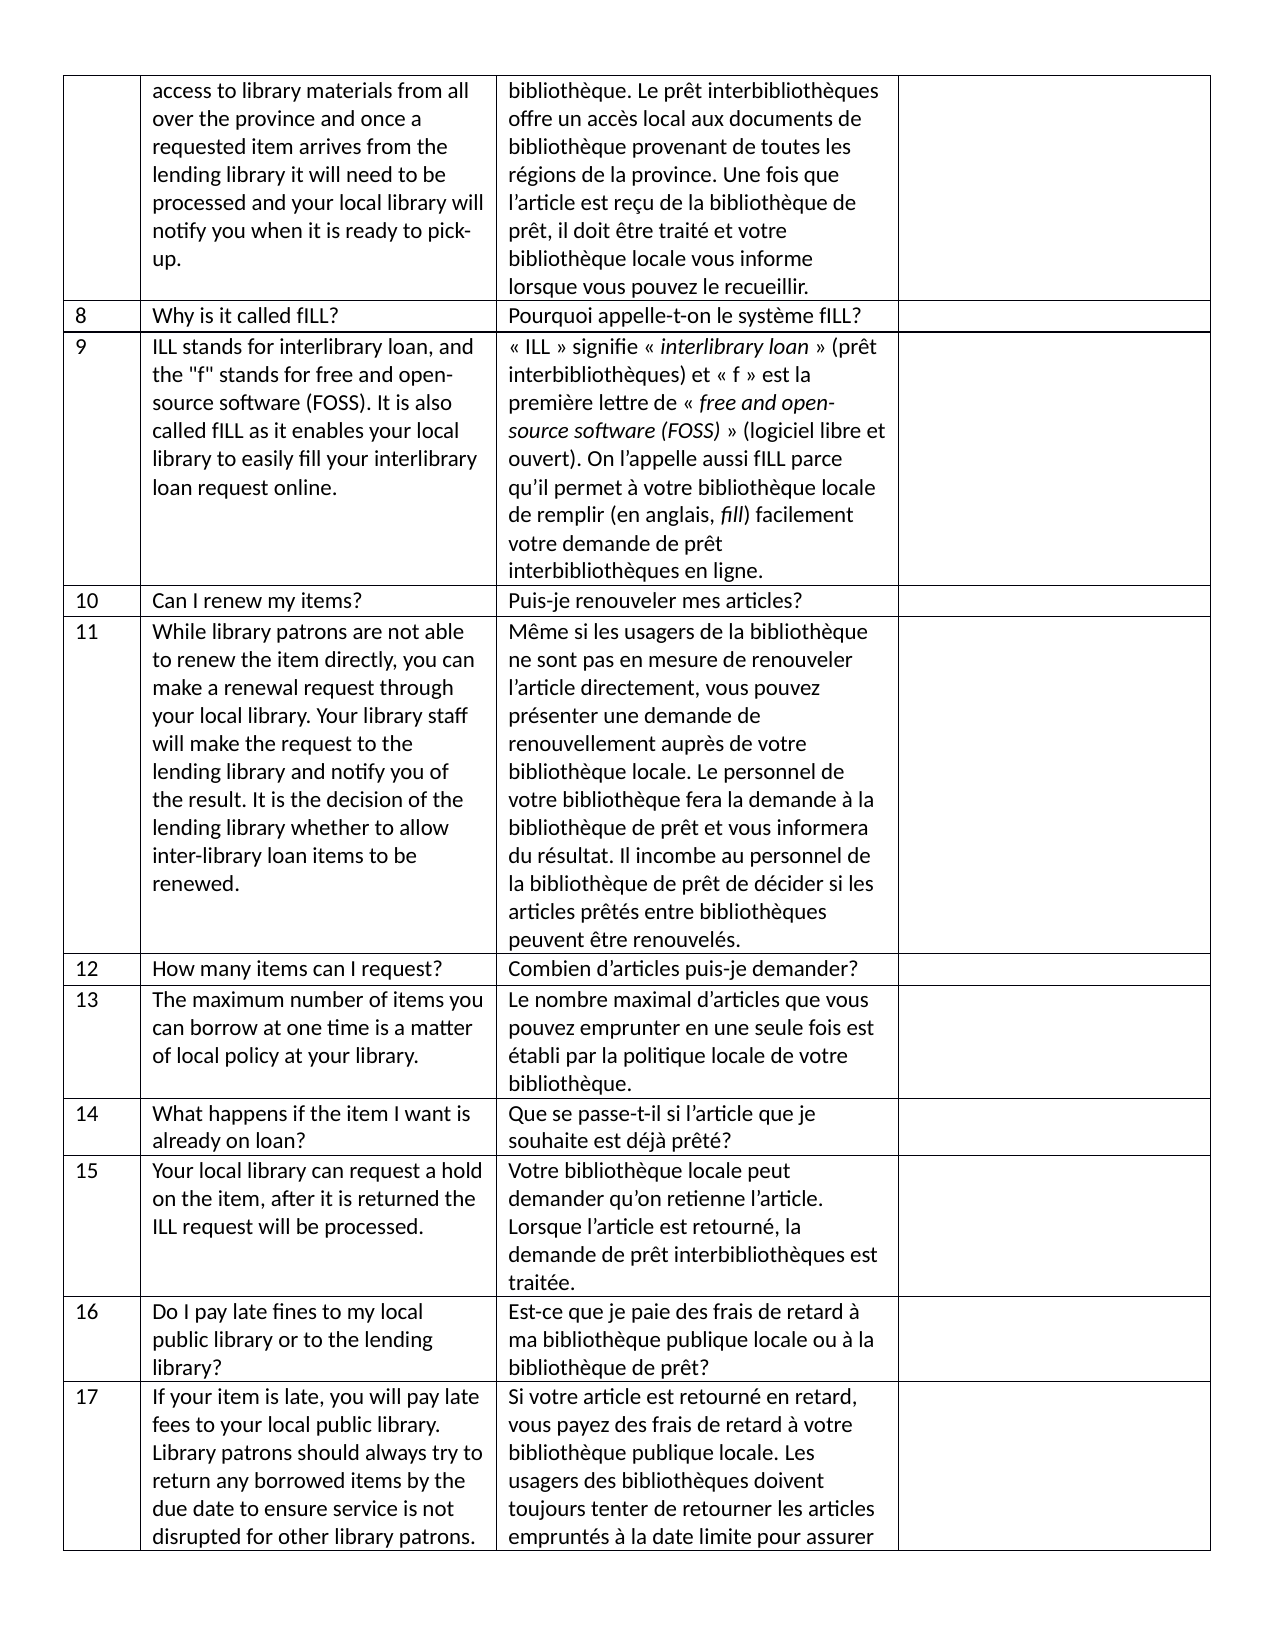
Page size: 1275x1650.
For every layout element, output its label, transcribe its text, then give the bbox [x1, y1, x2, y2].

table_cell [899, 1099, 1210, 1155]
table_cell 13 [64, 986, 140, 1098]
table_cell What happens if the item I want is already on loan? [141, 1099, 496, 1155]
table_cell [64, 76, 140, 300]
table_cell Votre bibliothèque locale peut demander qu’on retienne l’article. Lorsque l’article est retourné, la demande de prêt interbibliothèques est traitée. [497, 1156, 898, 1296]
table_cell [899, 617, 1210, 953]
table_cell access to library materials from all over the province and once a requested item arrives from the lending library it will need to be processed and your local library will notify you when it is ready to pick-up. [141, 76, 496, 300]
table_cell Si votre article est retourné en retard, vous payez des frais de retard à votre bibliothèque publique locale. Les usagers des bibliothèques doivent toujours tenter de retourner les articles empruntés à la date limite pour assurer [497, 1382, 898, 1550]
table_cell [899, 1156, 1210, 1296]
table_cell 16 [64, 1297, 140, 1381]
table_cell Can I renew my items? [141, 586, 496, 616]
table_cell Combien d’articles puis-je demander? [497, 954, 898, 984]
table_cell « ILL » signifie « interlibrary loan » (prêt interbibliothèques) et « f » est la première lettre de « free and open-source software (FOSS) » (logiciel libre et ouvert). On l’appelle aussi fILL parce qu’il permet à votre bibliothèque locale de remplir (en anglais, fill) facilement votre demande de prêt interbibliothèques en ligne. [497, 333, 898, 585]
table_cell How many items can I request? [141, 954, 496, 984]
table_cell 8 [64, 301, 140, 331]
table_cell 17 [64, 1382, 140, 1550]
table_cell [899, 586, 1210, 616]
table_cell The maximum number of items you can borrow at one time is a matter of local policy at your library. [141, 986, 496, 1098]
table_cell While library patrons are not able to renew the item directly, you can make a renewal request through your local library. Your library staff will make the request to the lending library and notify you of the result. It is the decision of the lending library whether to allow inter-library loan items to be renewed. [141, 617, 496, 953]
table_cell Est-ce que je paie des frais de retard à ma bibliothèque publique locale ou à la bibliothèque de prêt? [497, 1297, 898, 1381]
table_cell Why is it called fILL? [141, 301, 496, 331]
table_cell ILL stands for interlibrary loan, and the "f" stands for free and open-source software (FOSS). It is also called fILL as it enables your local library to easily fill your interlibrary loan request online. [141, 333, 496, 585]
table_cell [899, 1297, 1210, 1381]
table_cell 15 [64, 1156, 140, 1296]
table_cell 11 [64, 617, 140, 953]
table_cell 9 [64, 333, 140, 585]
table_cell If your item is late, you will pay late fees to your local public library. Library patrons should always try to return any borrowed items by the due date to ensure service is not disrupted for other library patrons. [141, 1382, 496, 1550]
table_cell Puis-je renouveler mes articles? [497, 586, 898, 616]
table_cell Do I pay late fines to my local public library or to the lending library? [141, 1297, 496, 1381]
table_cell [899, 301, 1210, 331]
table_cell 14 [64, 1099, 140, 1155]
table_cell [899, 333, 1210, 585]
table_cell Le nombre maximal d’articles que vous pouvez emprunter en une seule fois est établi par la politique locale de votre bibliothèque. [497, 986, 898, 1098]
table_cell 10 [64, 586, 140, 616]
table_cell [899, 986, 1210, 1098]
table_cell bibliothèque. Le prêt interbibliothèques offre un accès local aux documents de bibliothèque provenant de toutes les régions de la province. Une fois que l’article est reçu de la bibliothèque de prêt, il doit être traité et votre bibliothèque locale vous informe lorsque vous pouvez le recueillir. [497, 76, 898, 300]
table_cell Your local library can request a hold on the item, after it is returned the ILL request will be processed. [141, 1156, 496, 1296]
table_cell 12 [64, 954, 140, 984]
table_cell [899, 954, 1210, 984]
table_cell [899, 76, 1210, 300]
table_cell Que se passe-t-il si l’article que je souhaite est déjà prêté? [497, 1099, 898, 1155]
table_cell [899, 1382, 1210, 1550]
table_cell Même si les usagers de la bibliothèque ne sont pas en mesure de renouveler l’article directement, vous pouvez présenter une demande de renouvellement auprès de votre bibliothèque locale. Le personnel de votre bibliothèque fera la demande à la bibliothèque de prêt et vous informera du résultat. Il incombe au personnel de la bibliothèque de prêt de décider si les articles prêtés entre bibliothèques peuvent être renouvelés. [497, 617, 898, 953]
table_cell Pourquoi appelle-t-on le système fILL? [497, 301, 898, 331]
